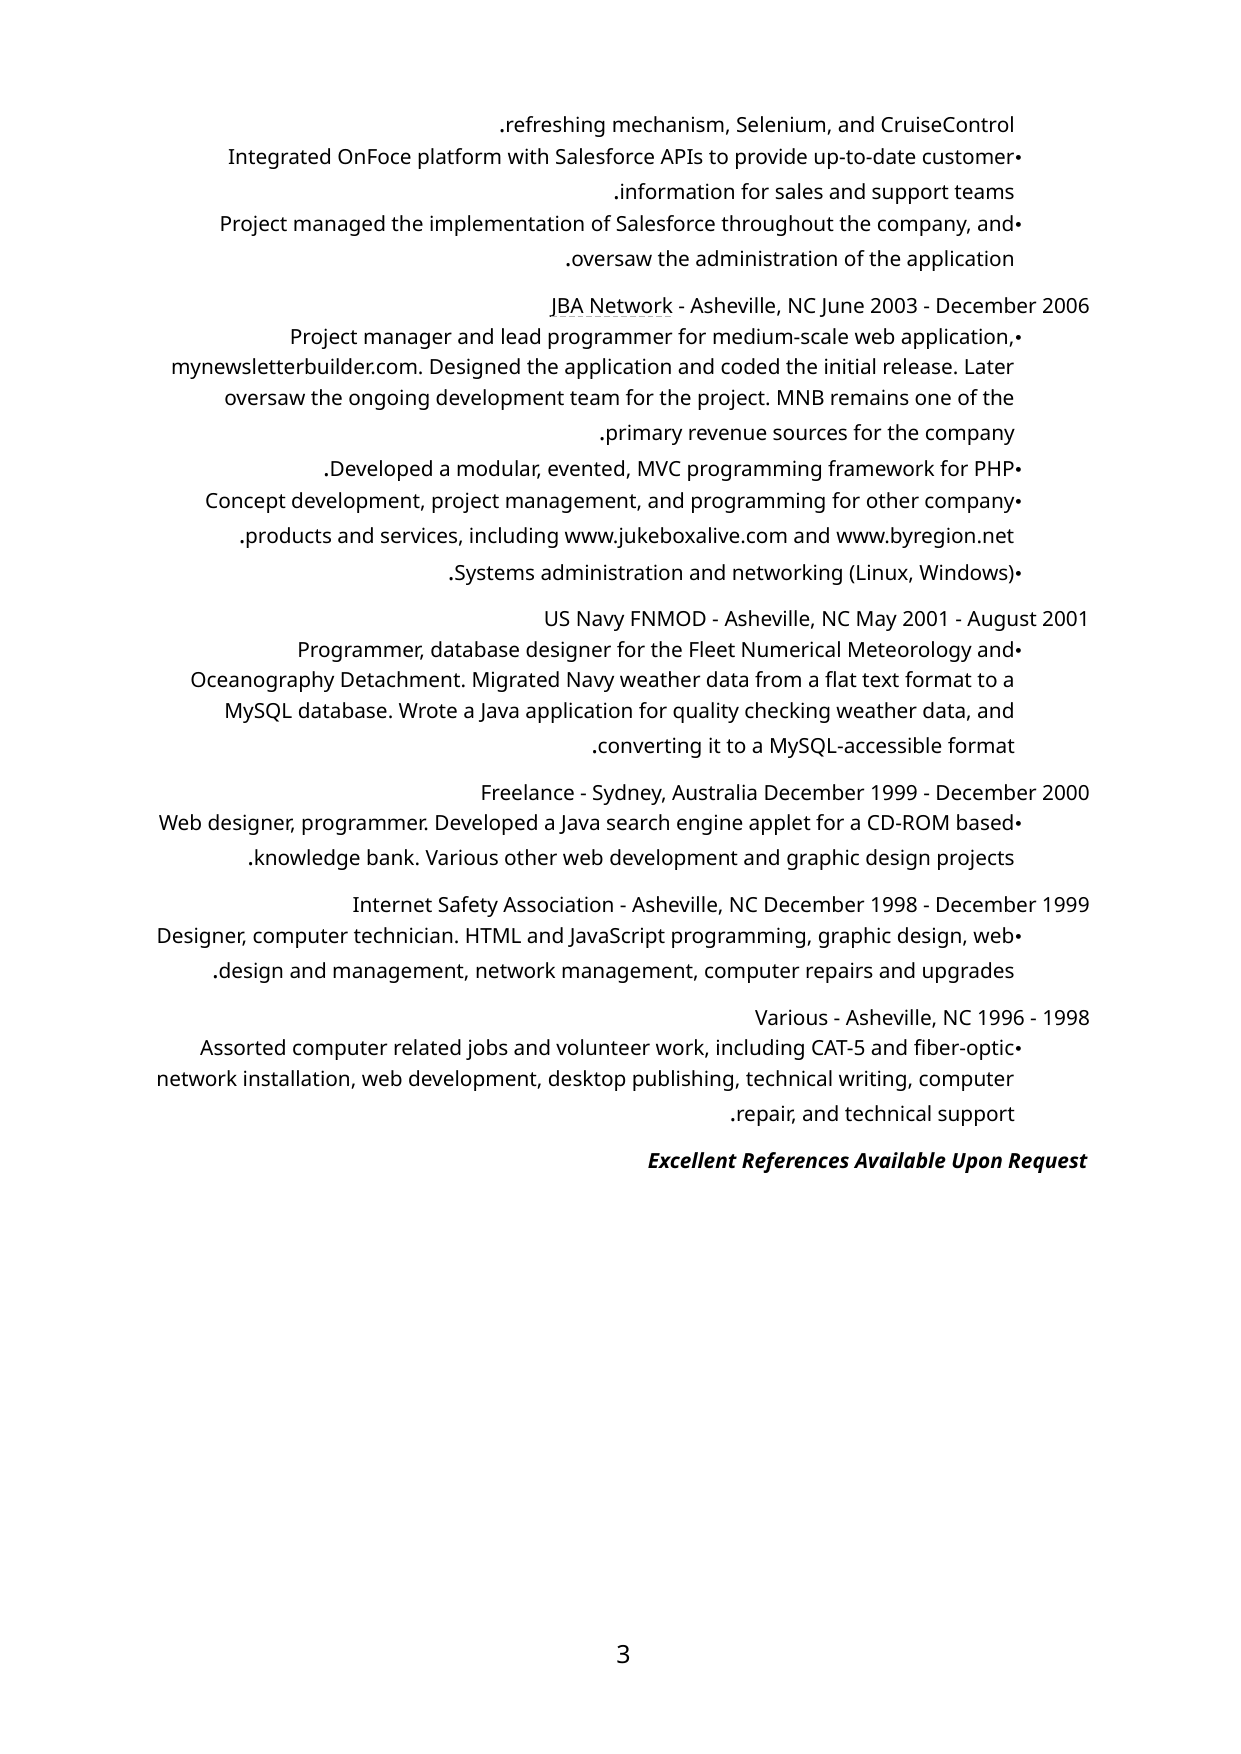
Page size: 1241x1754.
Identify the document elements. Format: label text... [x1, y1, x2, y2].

list Introduced automated testing with PHPUnit. Implemented tests for OnForce's public-facing API. Unit testing infrastructure included PHPUnit with a custom test database refreshing mechanism, Selenium, and CruiseControl. [150, 106, 1053, 140]
list Programmer, database designer for the Fleet Numerical Meteorology and Oceanography Detachment. Migrated Navy weather data from a flat text format to a MySQL database. Wrote a Java application for quality checking weather data, and converting it to a MySQL-accessible format. [150, 635, 1053, 761]
text Excellent References Available Upon Request [150, 1146, 1090, 1174]
list Integrated OnFoce platform with Salesforce APIs to provide up-to-date customer information for sales and support teams. [150, 142, 1053, 207]
text Freelance - Sydney, Australia December 1999 - December 2000 [150, 778, 1090, 806]
list Concept development, project management, and programming for other company products and services, including www.jukeboxalive.com and www.byregion.net. [150, 486, 1053, 551]
list Project managed the implementation of Salesforce throughout the company, and oversaw the administration of the application. [150, 209, 1053, 274]
list Designer, computer technician. HTML and JavaScript programming, graphic design, web design and management, network management, computer repairs and upgrades. [150, 921, 1053, 986]
list Developed a modular, evented, MVC programming framework for PHP. [150, 450, 1053, 484]
list Assorted computer related jobs and volunteer work, including CAT-5 and fiber-optic network installation, web development, desktop publishing, technical writing, computer repair, and technical support. [150, 1033, 1053, 1128]
text Various - Asheville, NC 1996 - 1998 [150, 1003, 1090, 1031]
list Web designer, programmer. Developed a Java search engine applet for a CD-ROM based knowledge bank. Various other web development and graphic design projects. [150, 808, 1053, 873]
text US Navy FNMOD - Asheville, NC May 2001 - August 2001 [150, 604, 1090, 633]
list Project manager and lead programmer for medium-scale web application, mynewsletterbuilder.com. Designed the application and coded the initial release. Later oversaw the ongoing development team for the project. MNB remains one of the primary revenue sources for the company. [150, 322, 1053, 447]
list Systems administration and networking (Linux, Windows). [150, 553, 1053, 587]
text Internet Safety Association - Asheville, NC December 1998 - December 1999 [150, 890, 1090, 919]
text JBA Network - Asheville, NC June 2003 - December 2006 [150, 291, 1090, 320]
